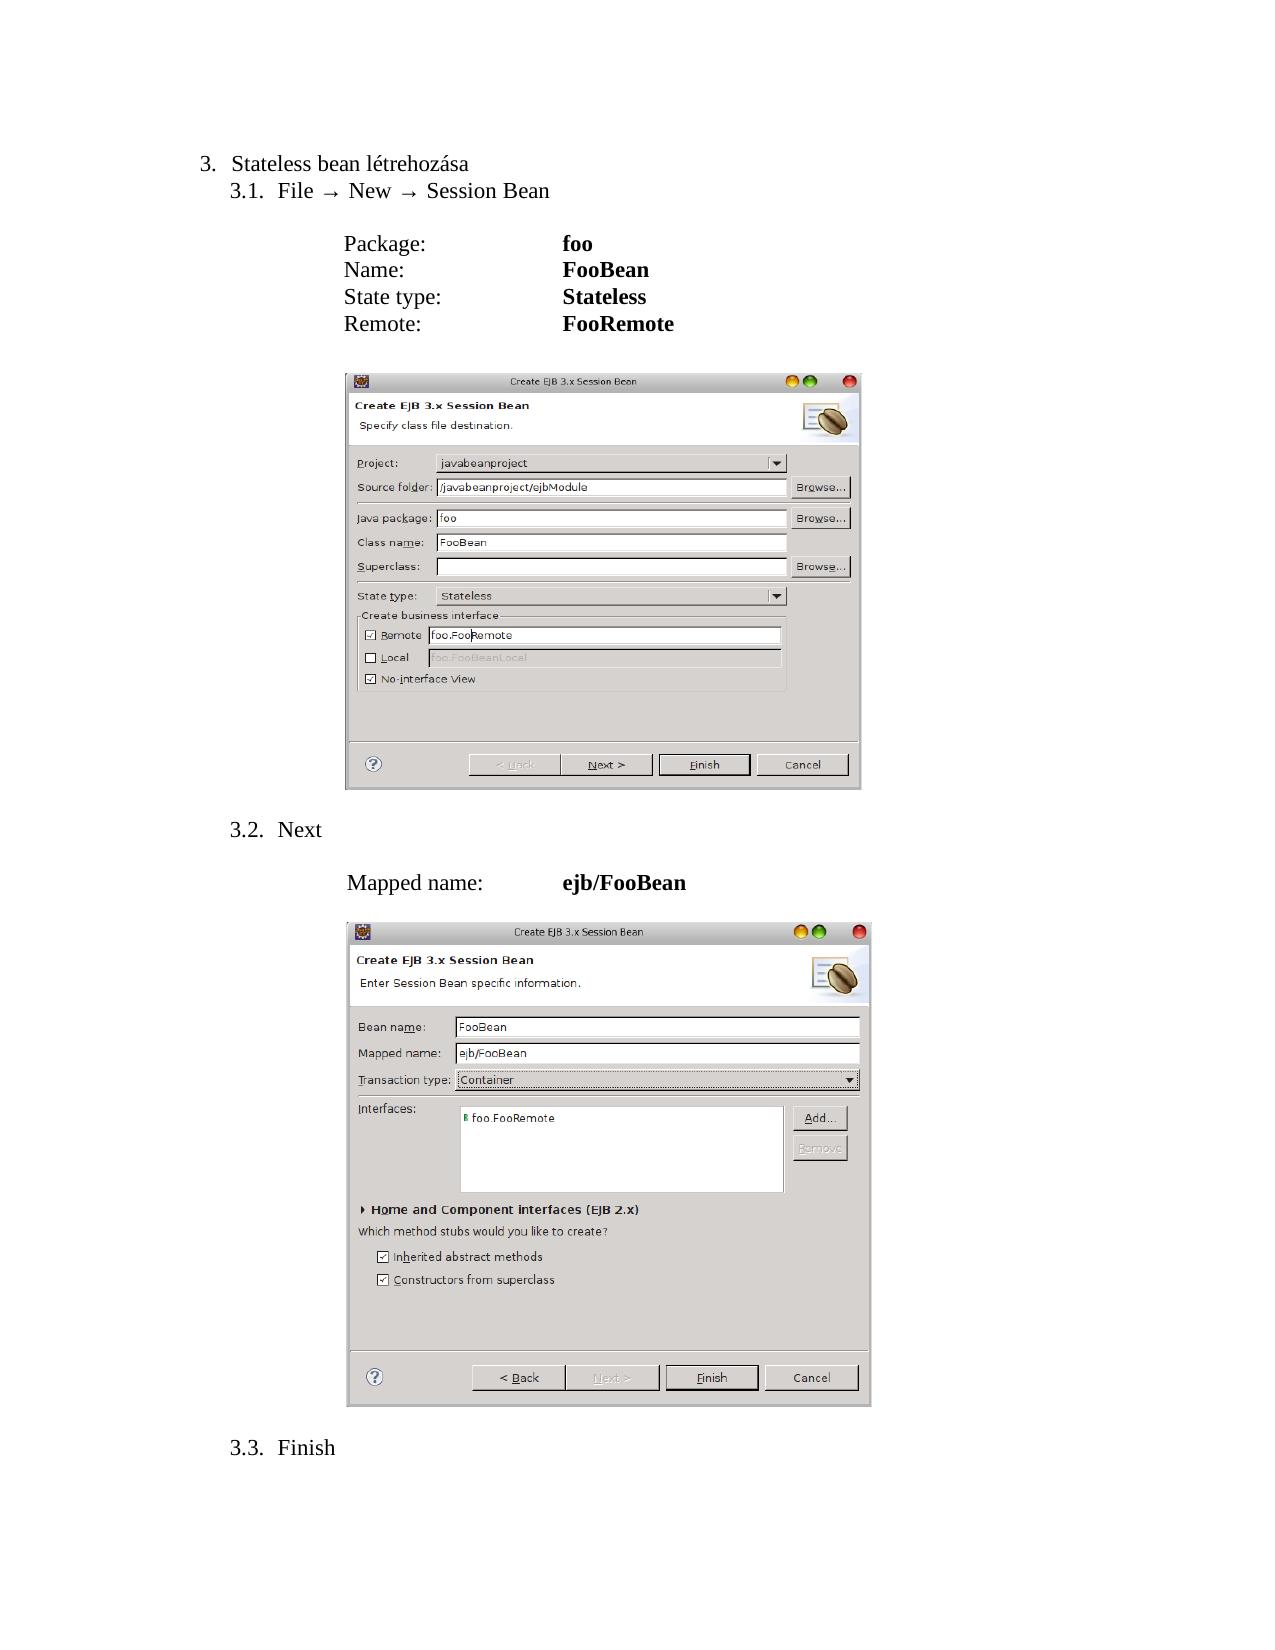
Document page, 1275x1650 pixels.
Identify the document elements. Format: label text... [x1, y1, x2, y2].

list Finish [223, 1434, 1087, 1460]
text Name: FooBean [344, 256, 1087, 283]
text Mapped name: ejb/FooBean [347, 869, 1087, 896]
list Stateless bean létrehozása [193, 150, 1087, 177]
text Remote: FooRemote [344, 309, 1087, 336]
text Package: foo [344, 230, 1087, 256]
list File → New → Session Bean [223, 177, 1087, 203]
list Next [223, 816, 1087, 842]
text State type: Stateless [344, 283, 1087, 309]
picture [346, 922, 872, 1407]
picture [345, 373, 862, 790]
